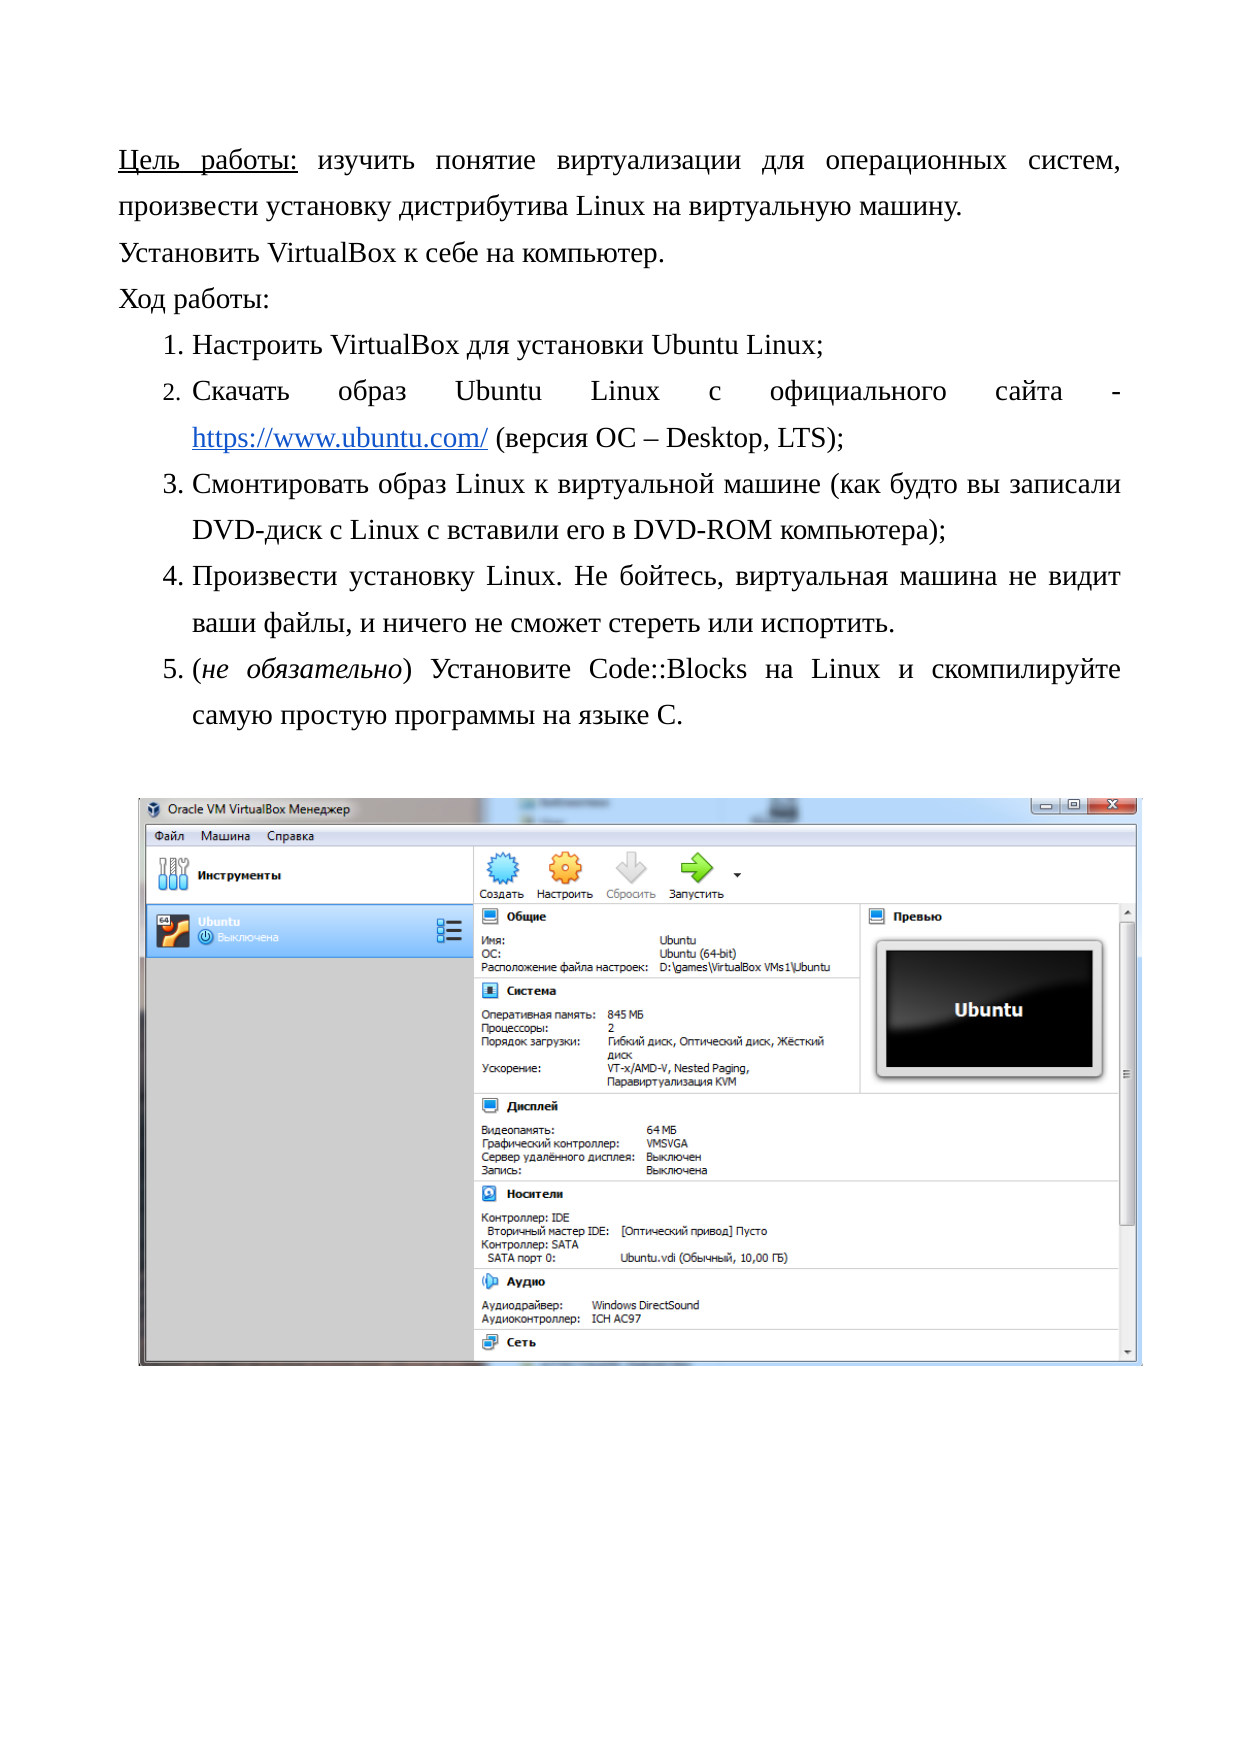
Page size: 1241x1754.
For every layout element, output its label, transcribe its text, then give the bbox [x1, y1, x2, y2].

text Цель работы: изучить понятие виртуализации для операционных систем, произвести установку дистрибутива Linux на виртуальную машину. [118, 142, 1122, 222]
text Ход работы: [118, 281, 1122, 314]
list Настроить VirtualBox для установки Ubuntu Linux; [162, 327, 1122, 361]
list Смонтировать образ Linux к виртуальной машине (как будто вы записали DVD-диск с Linux с вставили его в DVD-ROM компьютера); [162, 466, 1122, 546]
picture [138, 798, 1143, 1366]
list Произвести установку Linux. Не бойтесь, виртуальная машина не видит ваши файлы, и ничего не сможет стереть или испортить. [162, 558, 1122, 638]
list Скачать образ Ubuntu Linux с официального сайта - https://www.ubuntu.com/ (версия ОС – Desktop, LTS); [162, 373, 1122, 453]
list (не обязательно) Установите Code::Blocks на Linux и скомпилируйте самую простую программы на языке C. [162, 651, 1122, 731]
text Установить VirtualBox к себе на компьютер. [118, 235, 1122, 268]
